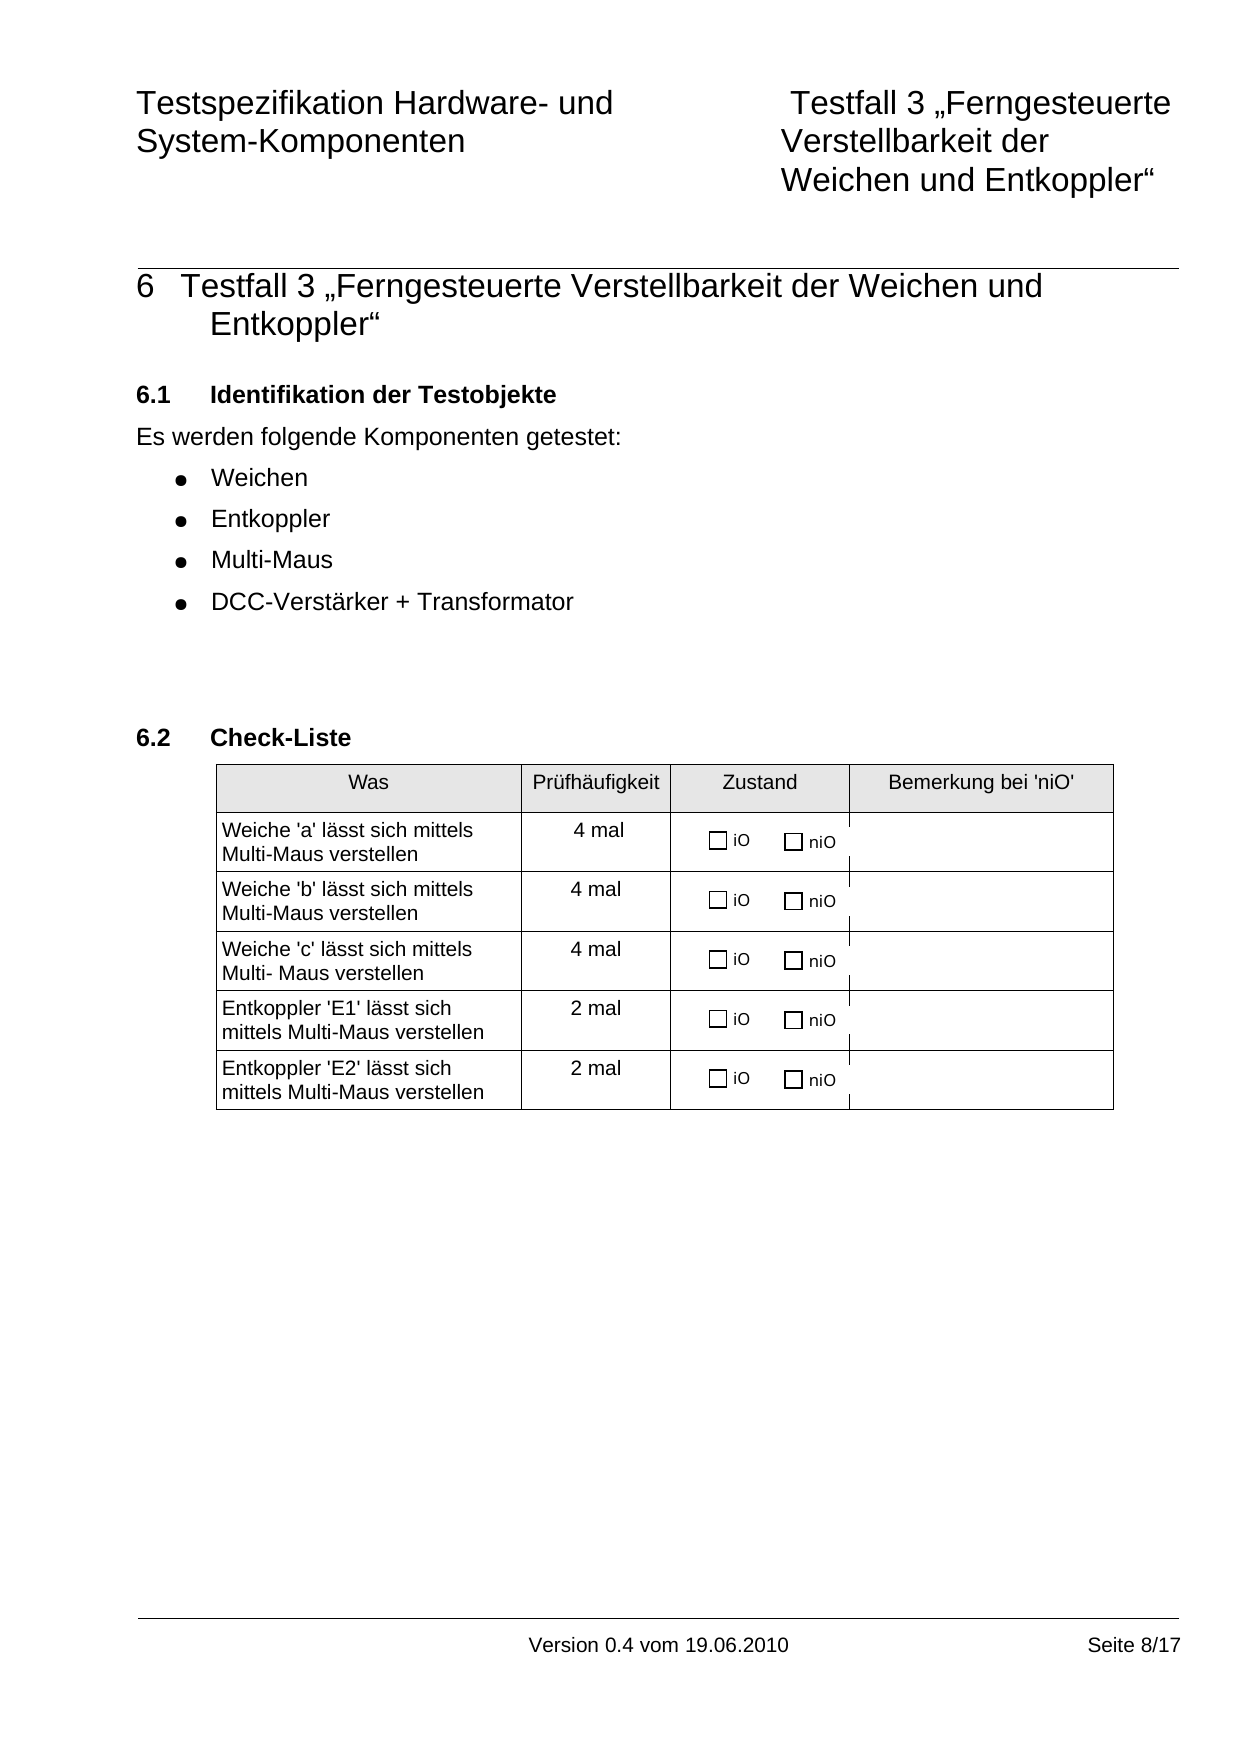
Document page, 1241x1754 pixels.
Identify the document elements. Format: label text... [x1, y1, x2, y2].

table_header Bemerkung bei 'niO' [850, 765, 1113, 812]
table_cell Weiche 'a' lässt sich mittels Multi-Maus verstellen [217, 813, 521, 871]
table_cell Entkoppler 'E1' lässt sich mittels Multi-Maus verstellen [217, 991, 521, 1050]
list Multi-Maus [173, 545, 1181, 574]
table_cell Weiche 'c' lässt sich mittels Multi- Maus verstellen [217, 932, 521, 990]
table_cell [671, 932, 849, 990]
table_cell [850, 932, 1113, 990]
table_cell 2 mal [522, 991, 670, 1050]
table_cell [850, 872, 1113, 931]
table_header Was [217, 765, 521, 812]
table_cell [671, 872, 849, 931]
list Entkoppler [173, 504, 1181, 533]
text Es werden folgende Komponenten getestet: [136, 421, 1181, 450]
table_header Zustand [671, 765, 849, 812]
table_cell [671, 991, 849, 1050]
subtitle Identifikation der Testobjekte [136, 380, 1181, 409]
table_cell 4 mal [522, 872, 670, 931]
table_cell [671, 1051, 849, 1109]
table_cell 4 mal [522, 813, 670, 871]
table_cell [850, 813, 1113, 871]
subtitle Check-Liste [136, 723, 1181, 751]
table_header Prüfhäufigkeit [522, 765, 670, 812]
subtitle Testfall 3 „Ferngesteuerte Verstellbarkeit der Weichen und Entkoppler“ [136, 289, 1181, 343]
table_cell [671, 813, 849, 871]
table_cell 4 mal [522, 932, 670, 990]
table_cell 2 mal [522, 1051, 670, 1109]
list DCC-Verstärker + Transformator [173, 586, 1181, 615]
table_cell [850, 991, 1113, 1050]
list Weichen [173, 463, 1181, 491]
table_cell Entkoppler 'E2' lässt sich mittels Multi-Maus verstellen [217, 1051, 521, 1109]
table_cell [850, 1051, 1113, 1109]
table_cell Weiche 'b' lässt sich mittels Multi-Maus verstellen [217, 872, 521, 931]
